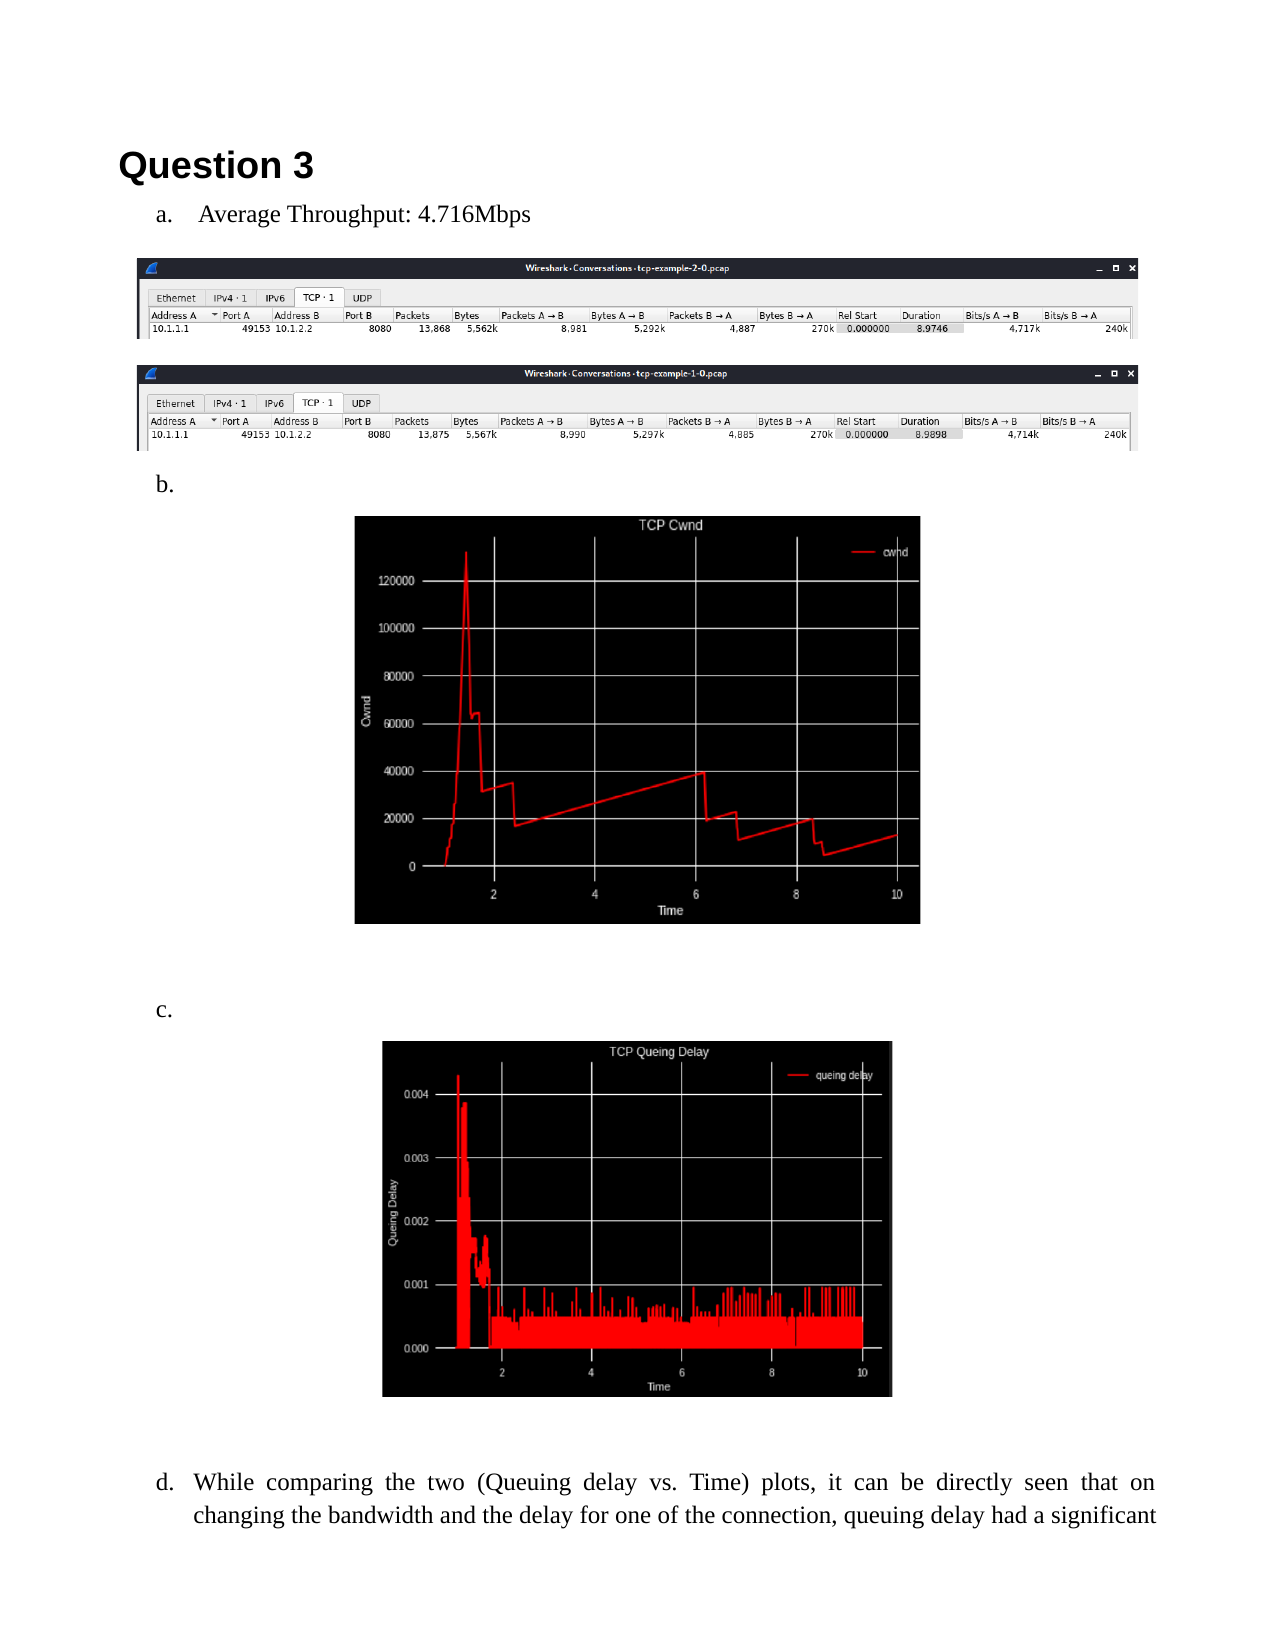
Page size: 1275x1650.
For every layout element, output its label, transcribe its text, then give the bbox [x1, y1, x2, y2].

picture [136, 258, 1139, 339]
picture [136, 365, 1139, 451]
picture [382, 1041, 893, 1397]
list While comparing the two (Queuing delay vs. Time) plots, it can be directly seen that on changing the bandwidth and the delay for one of the connection, queuing delay had a significant [156, 1467, 1157, 1529]
list Average Throughput: 4.716Mbps [156, 199, 1157, 228]
picture [354, 516, 921, 924]
subtitle Question 3 [118, 143, 1157, 187]
